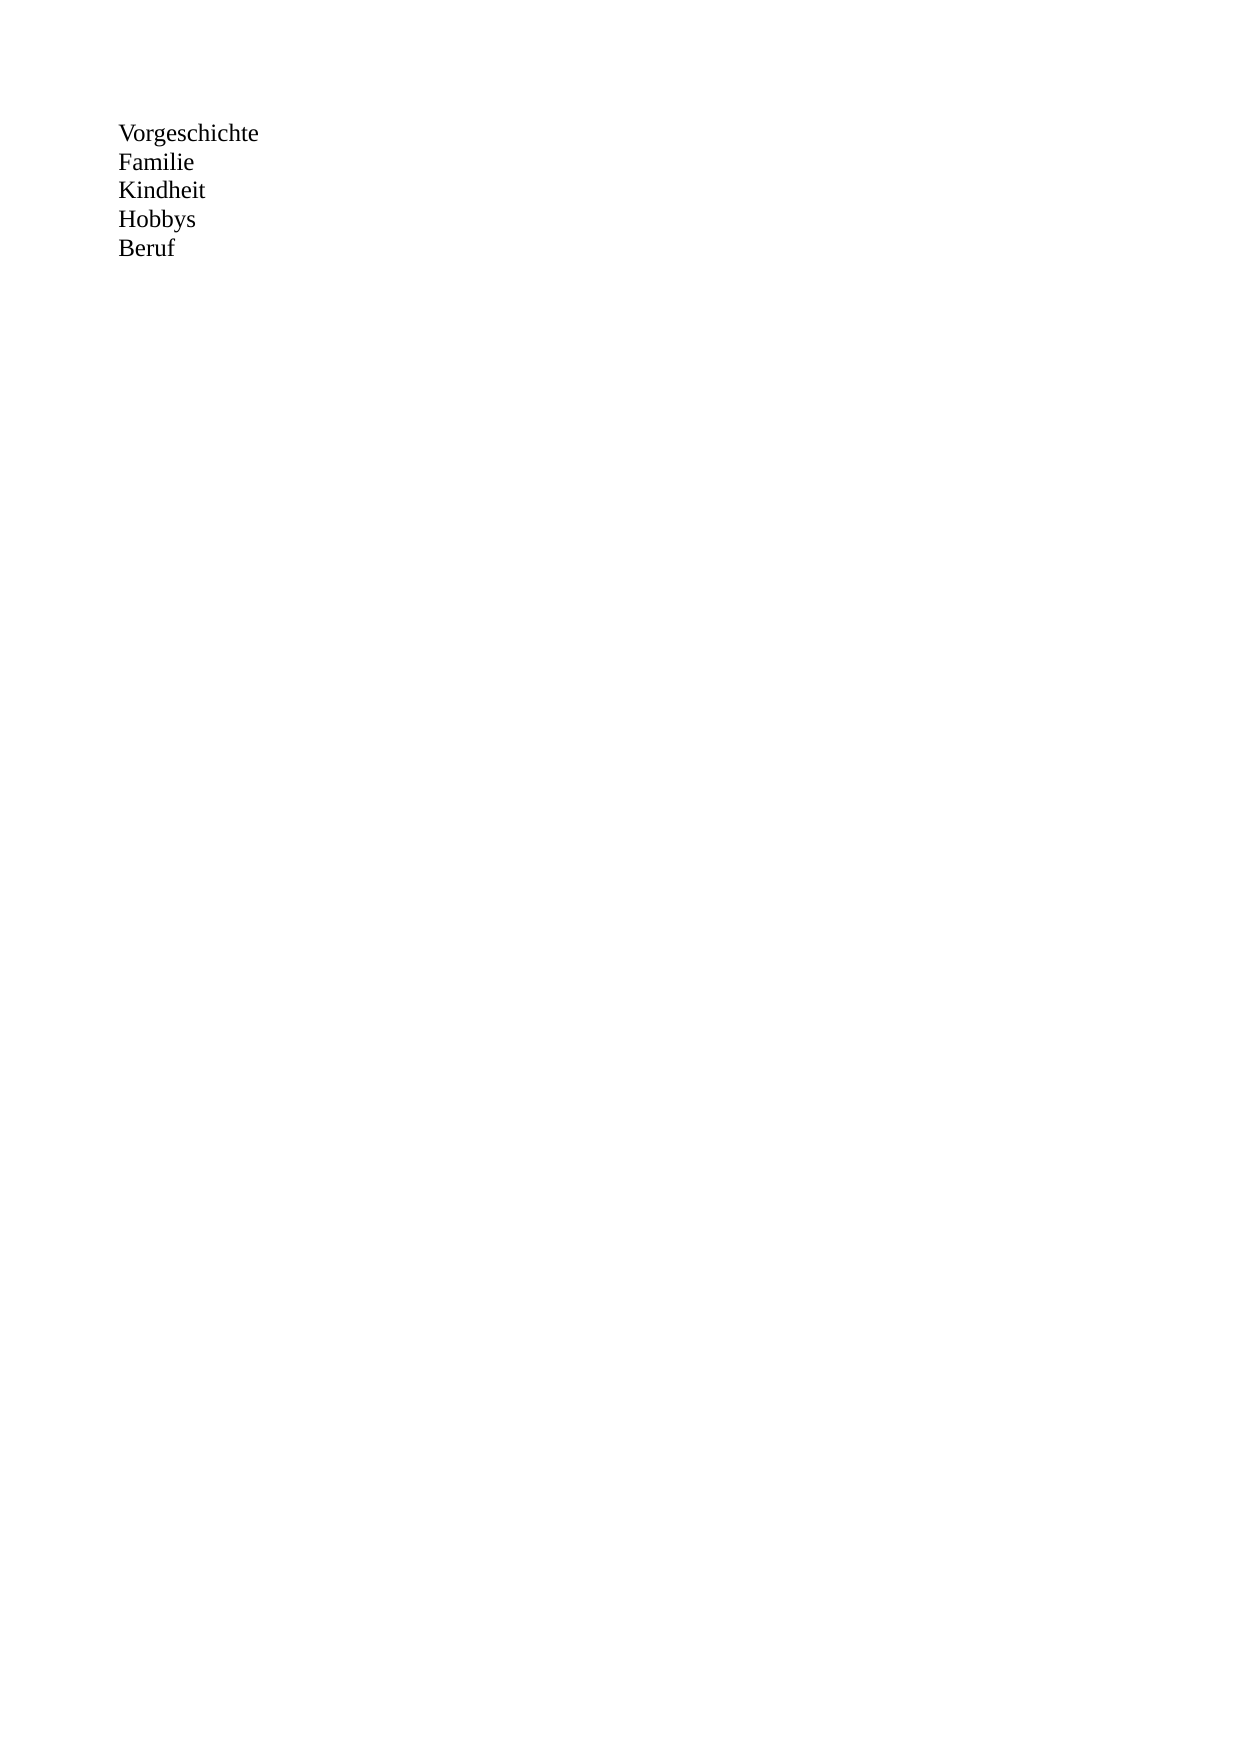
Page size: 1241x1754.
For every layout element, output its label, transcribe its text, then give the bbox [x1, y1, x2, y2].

text Hobbys [118, 204, 1122, 233]
text Vorgeschichte [118, 118, 1122, 147]
text Kindheit [118, 176, 1122, 204]
text Familie [118, 147, 1122, 176]
text Beruf [118, 233, 1122, 262]
